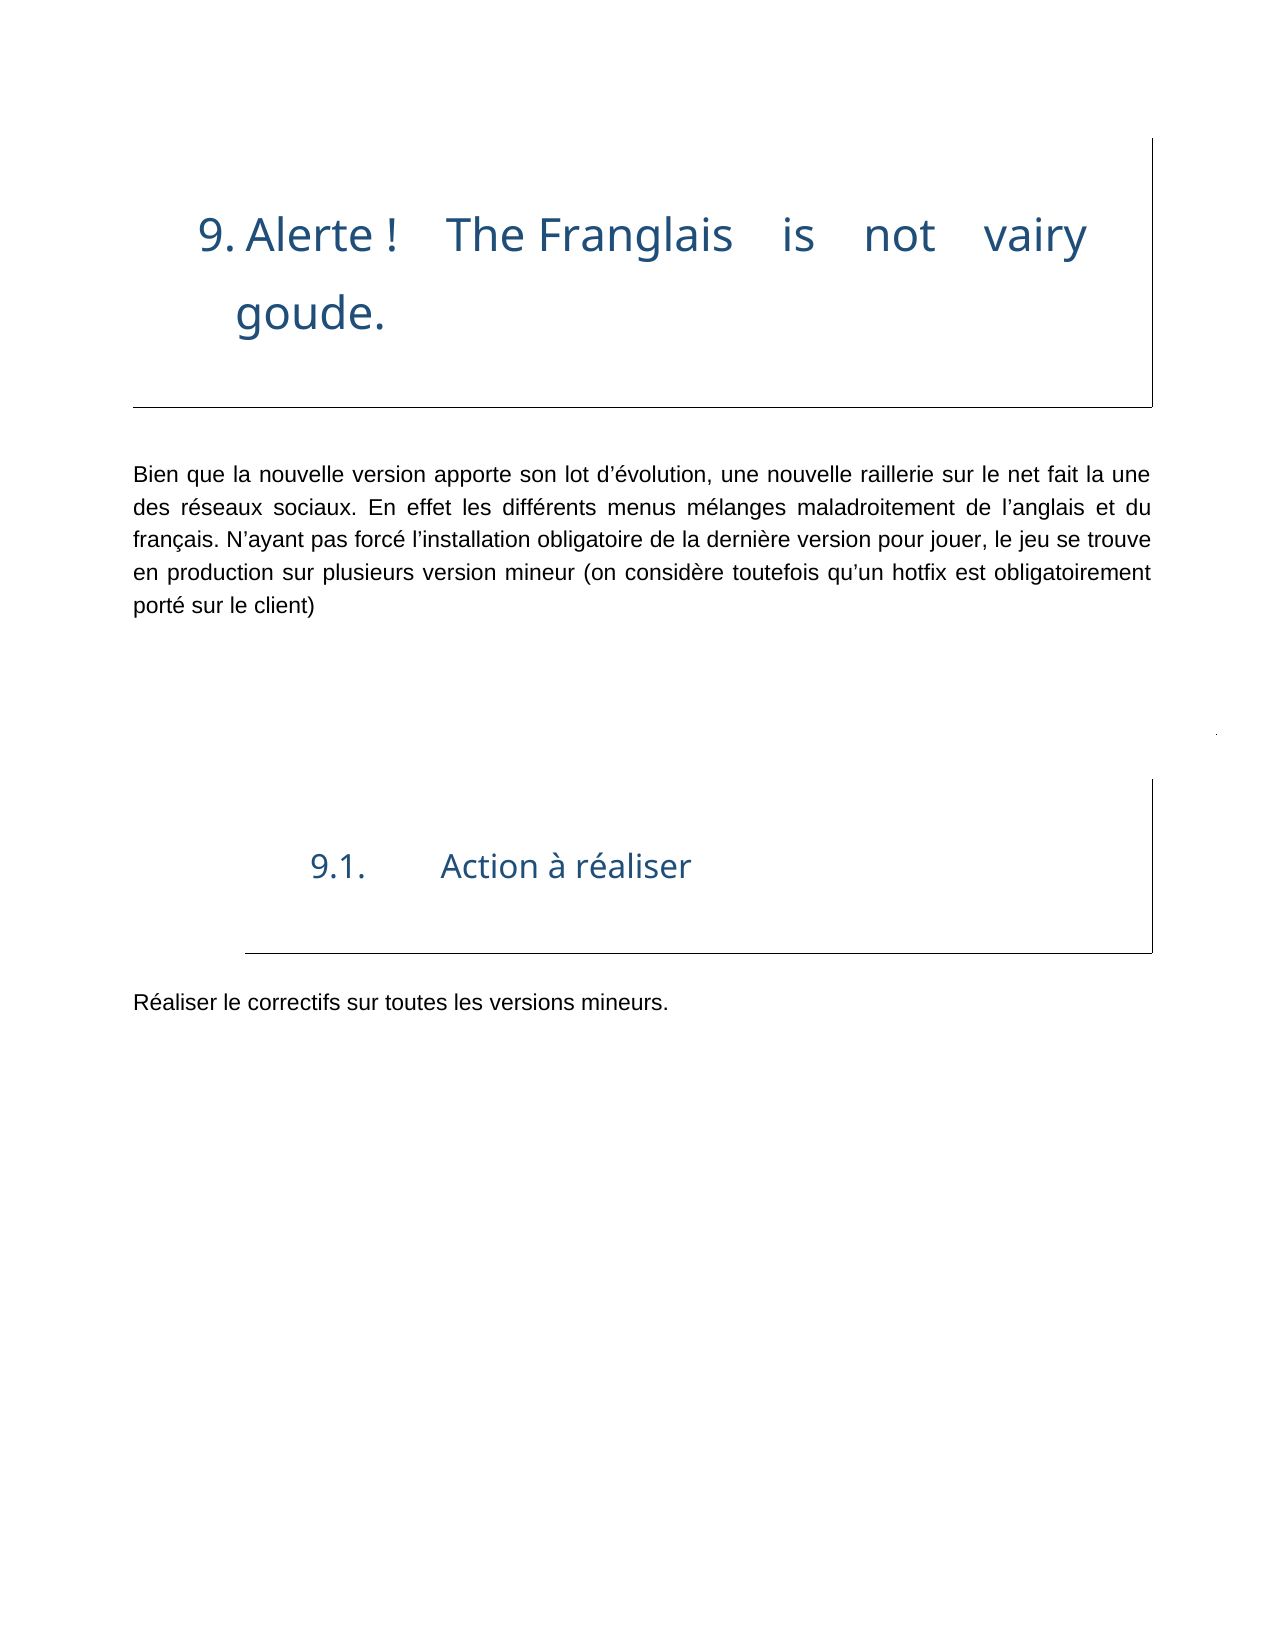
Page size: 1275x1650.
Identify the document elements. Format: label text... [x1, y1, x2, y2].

text Réaliser le correctifs sur toutes les versions mineurs. [133, 989, 1152, 1016]
subtitle Alerte ! The Franglais is not vairy goude. [133, 138, 1152, 407]
text Bien que la nouvelle version apporte son lot d’évolution, une nouvelle raillerie sur le net fait la une des réseaux sociaux. En effet les différents menus mélanges maladroitement de l’anglais et du français. N’ayant pas forcé l’installation obligatoire de la dernière version pour jouer, le jeu se trouve en production sur plusieurs version mineur (on considère toutefois qu’un hotfix est obligatoirement porté sur le client) [133, 461, 1152, 618]
subtitle Action à réaliser [245, 778, 1152, 953]
